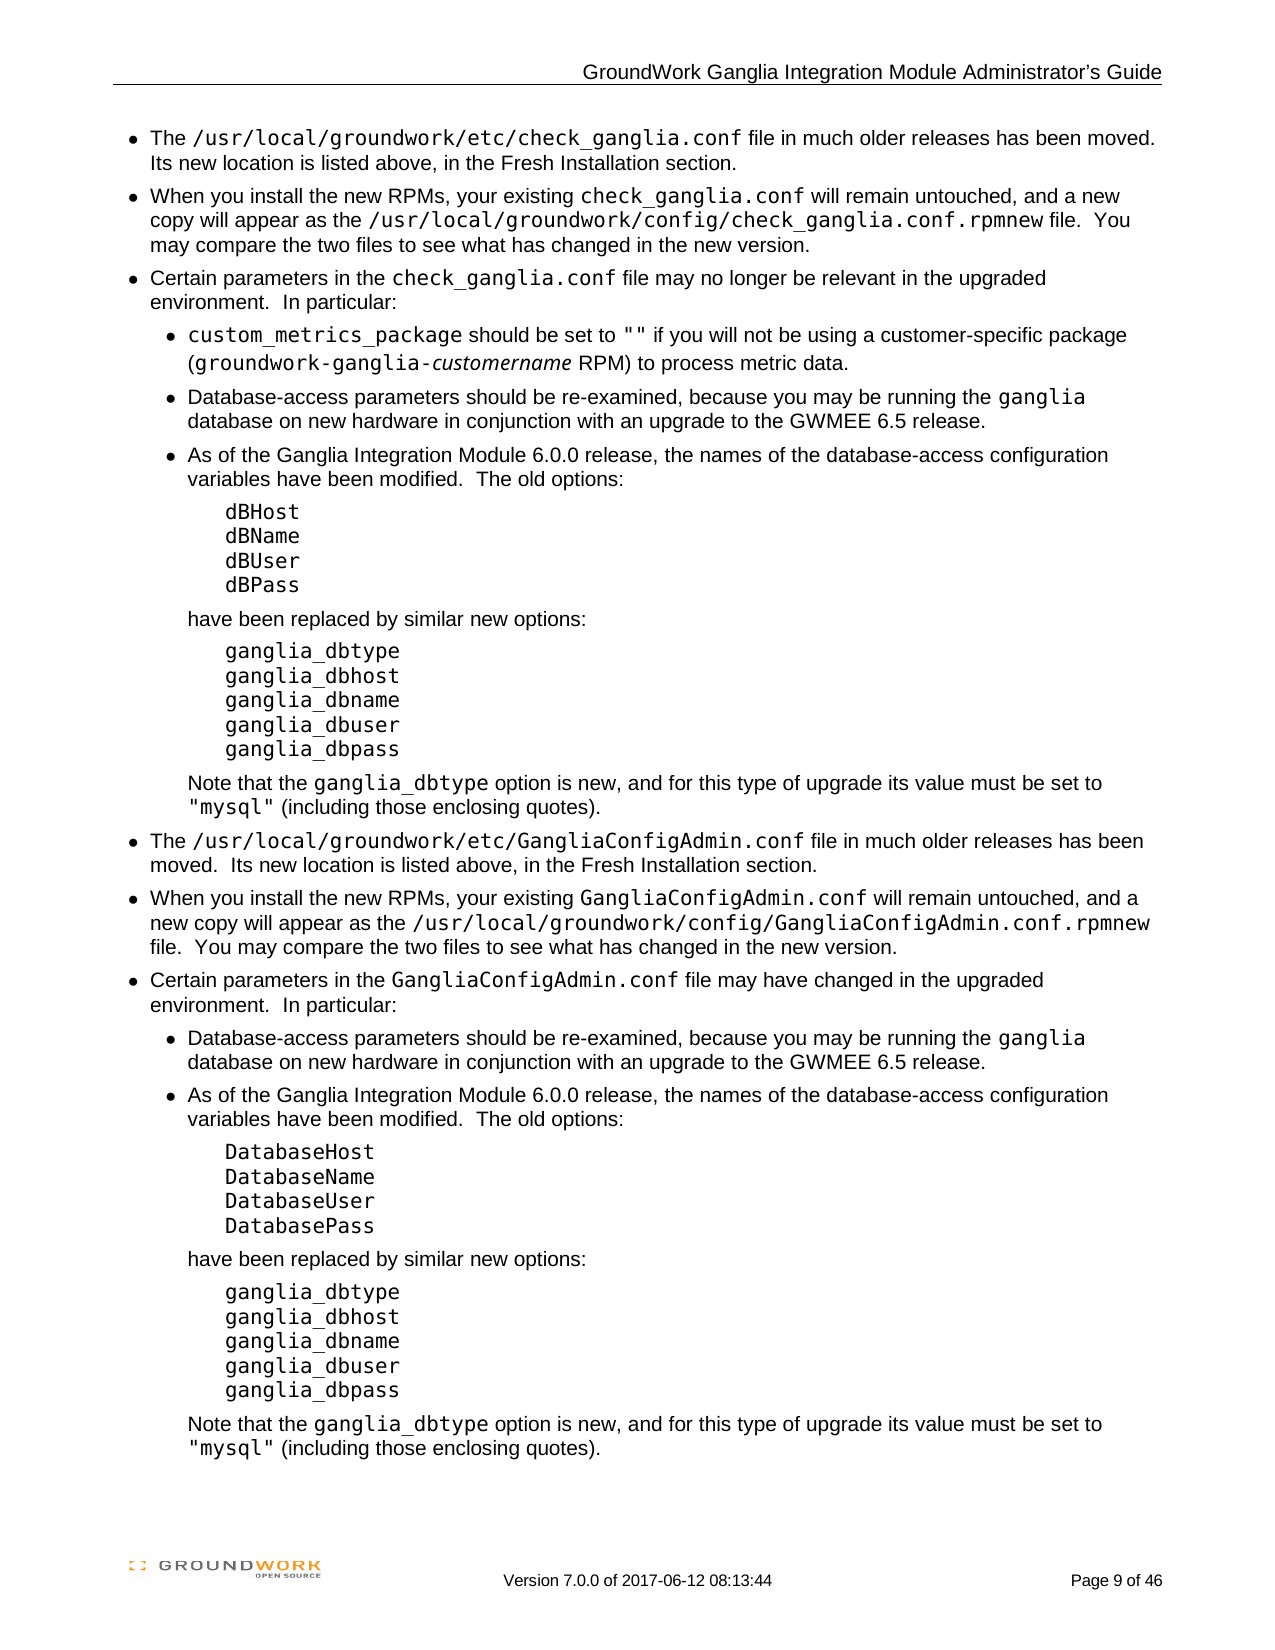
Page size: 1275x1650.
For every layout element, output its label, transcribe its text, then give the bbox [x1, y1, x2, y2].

text ganglia_dbpass [225, 737, 1162, 762]
text ganglia_dbuser [225, 1354, 1162, 1378]
text ganglia_dbhost [225, 664, 1162, 688]
list When you install the new RPMs, your existing GangliaConfigAdmin.conf will remain untouched, and a new copy will appear as the /usr/local/groundwork/config/GangliaConfigAdmin.conf.rpmnew file. You may compare the two files to see what has changed in the new version. [127, 886, 1162, 959]
text ganglia_dbtype [225, 639, 1162, 664]
text have been replaced by similar new options: [187, 1247, 1162, 1271]
text ganglia_dbname [225, 1329, 1162, 1354]
list The /usr/local/groundwork/etc/check_ganglia.conf file in much older releases has been moved. Its new location is listed above, in the Fresh Installation section. [127, 126, 1162, 174]
list As of the Ganglia Integration Module 6.0.0 release, the names of the database-access configuration variables have been modified. The old options: [165, 442, 1162, 491]
text ganglia_dbname [225, 688, 1162, 713]
text have been replaced by similar new options: [187, 606, 1162, 631]
list Certain parameters in the GangliaConfigAdmin.conf file may have changed in the upgraded environment. In particular: [127, 968, 1162, 1017]
text Note that the ganglia_dbtype option is new, and for this type of upgrade its value must be set to "mysql" (including those enclosing quotes). [187, 771, 1162, 820]
text DatabaseUser [225, 1189, 1162, 1214]
text ganglia_dbtype [225, 1280, 1162, 1305]
picture [129, 1561, 321, 1578]
text ganglia_dbhost [225, 1305, 1162, 1329]
text dBPass [225, 573, 1162, 597]
list custom_metrics_package should be set to "" if you will not be using a customer-specific package (groundwork-ganglia-customername RPM) to process metric data. [165, 323, 1162, 376]
text DatabaseName [225, 1165, 1162, 1189]
text ganglia_dbuser [225, 713, 1162, 737]
text dBName [225, 524, 1162, 548]
list Note that the ganglia_dbtype option is new, and for this type of upgrade its value must be set to "mysql" (including those enclosing quotes). [165, 1412, 1162, 1461]
text DatabasePass [225, 1214, 1162, 1238]
text dBHost [225, 499, 1162, 524]
list Database-access parameters should be re-examined, because you may be running the ganglia database on new hardware in conjunction with an upgrade to the GWMEE 6.5 release. [165, 1026, 1162, 1074]
list As of the Ganglia Integration Module 6.0.0 release, the names of the database-access configuration variables have been modified. The old options: [165, 1083, 1162, 1131]
list Database-access parameters should be re-examined, because you may be running the ganglia database on new hardware in conjunction with an upgrade to the GWMEE 6.5 release. [165, 385, 1162, 433]
list Certain parameters in the check_ganglia.conf file may no longer be relevant in the upgraded environment. In particular: [127, 266, 1162, 314]
text dBUser [225, 548, 1162, 573]
list The /usr/local/groundwork/etc/GangliaConfigAdmin.conf file in much older releases has been moved. Its new location is listed above, in the Fresh Installation section. [127, 829, 1162, 877]
list When you install the new RPMs, your existing check_ganglia.conf will remain untouched, and a new copy will appear as the /usr/local/groundwork/config/check_ganglia.conf.rpmnew file. You may compare the two files to see what has changed in the new version. [127, 183, 1162, 257]
text DatabaseHost [225, 1140, 1162, 1165]
text ganglia_dbpass [225, 1378, 1162, 1403]
